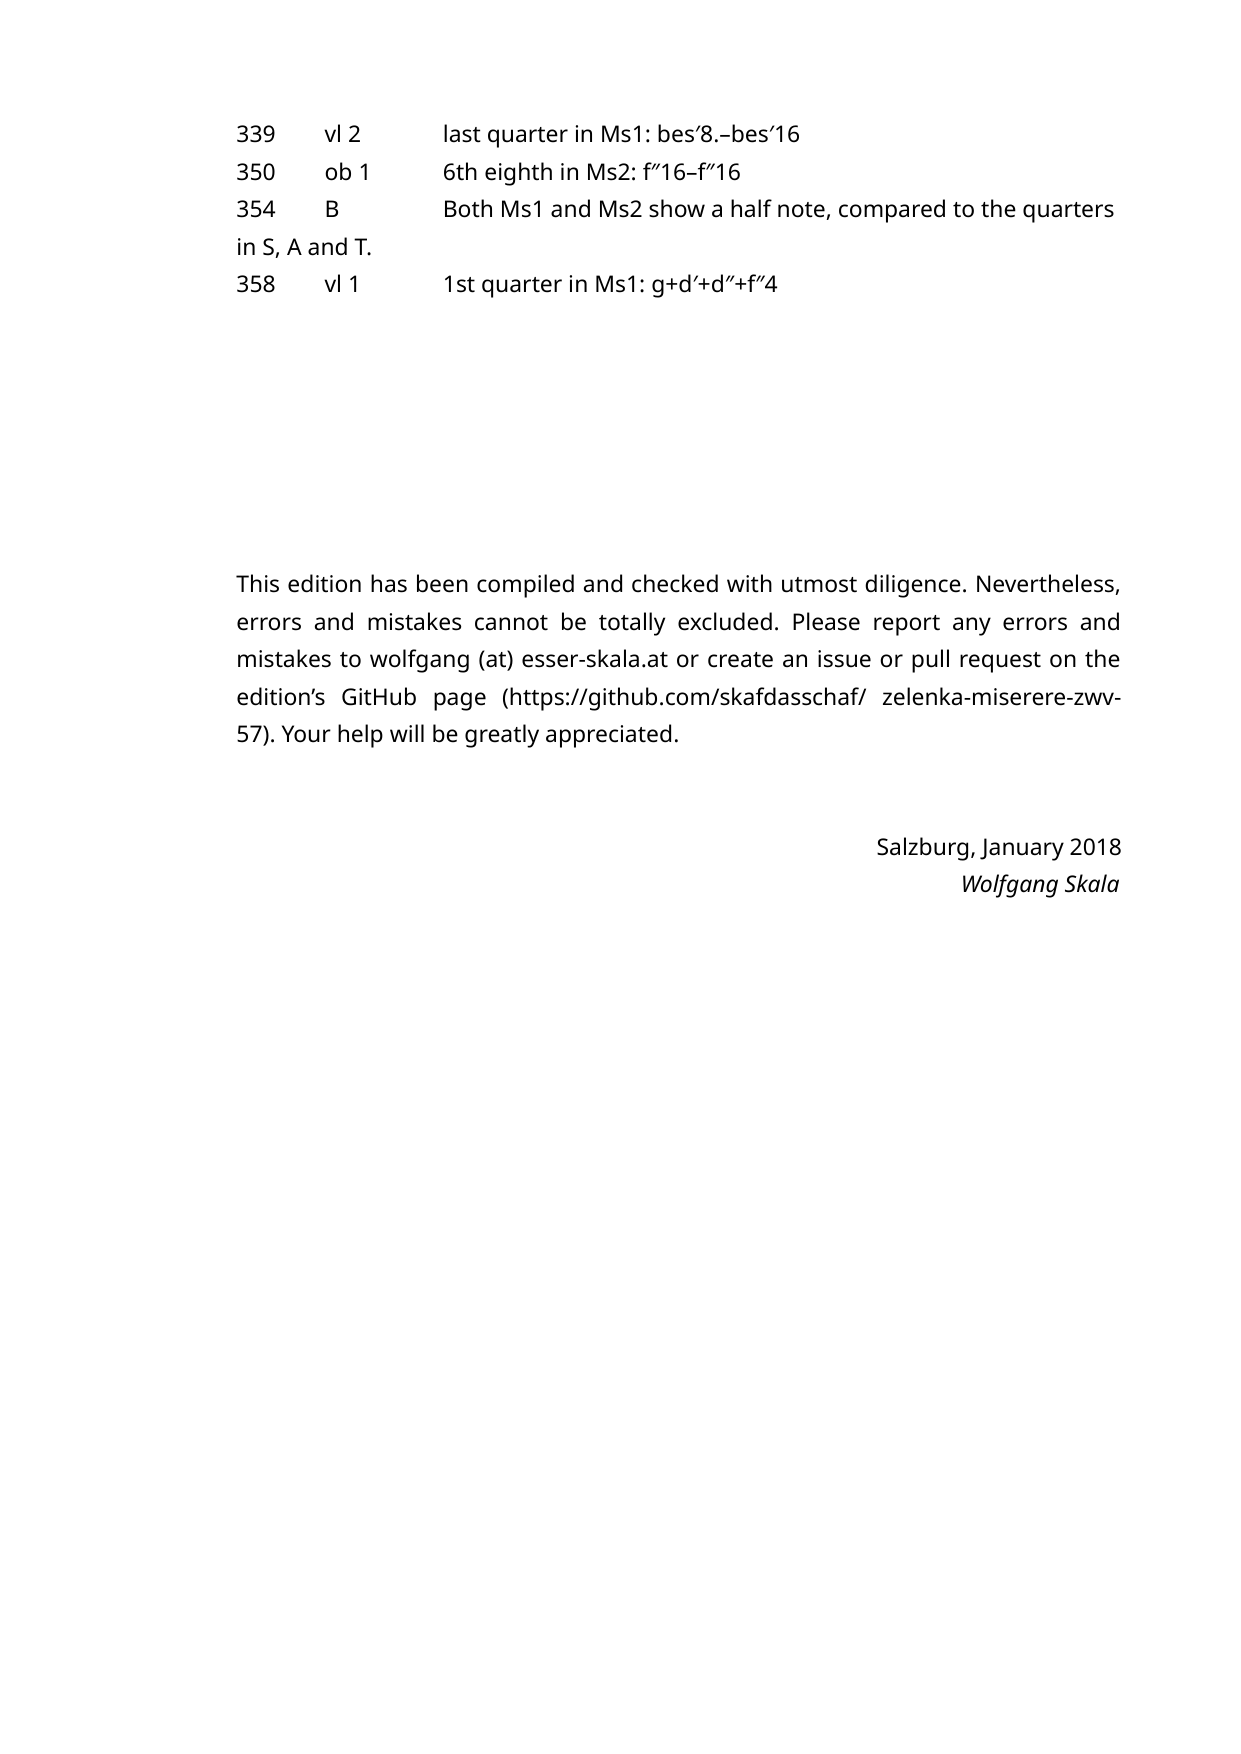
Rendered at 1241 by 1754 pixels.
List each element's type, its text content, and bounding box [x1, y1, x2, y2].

text This edition has been compiled and checked with utmost diligence. Nevertheless, errors and mistakes cannot be totally excluded. Please report any errors and mistakes to wolfgang (at) esser-skala.at or create an issue or pull request on the edition’s GitHub page (https://github.com/skafdasschaf/ zelenka-miserere-zwv-57). Your help will be greatly appreciated. [236, 568, 1122, 749]
text 339 vl 2 last quarter in Ms1: bes′8.–bes′16 350 ob 1 6th eighth in Ms2: f″16–f″16 354 B Both Ms1 and Ms2 show a half note, compared to the quarters in S, A and T. 358 vl 1 1st quarter in Ms1: g+d′+d″+f″4 [236, 118, 1122, 449]
text Salzburg, January 2018 Wolfgang Skala [236, 831, 1122, 899]
